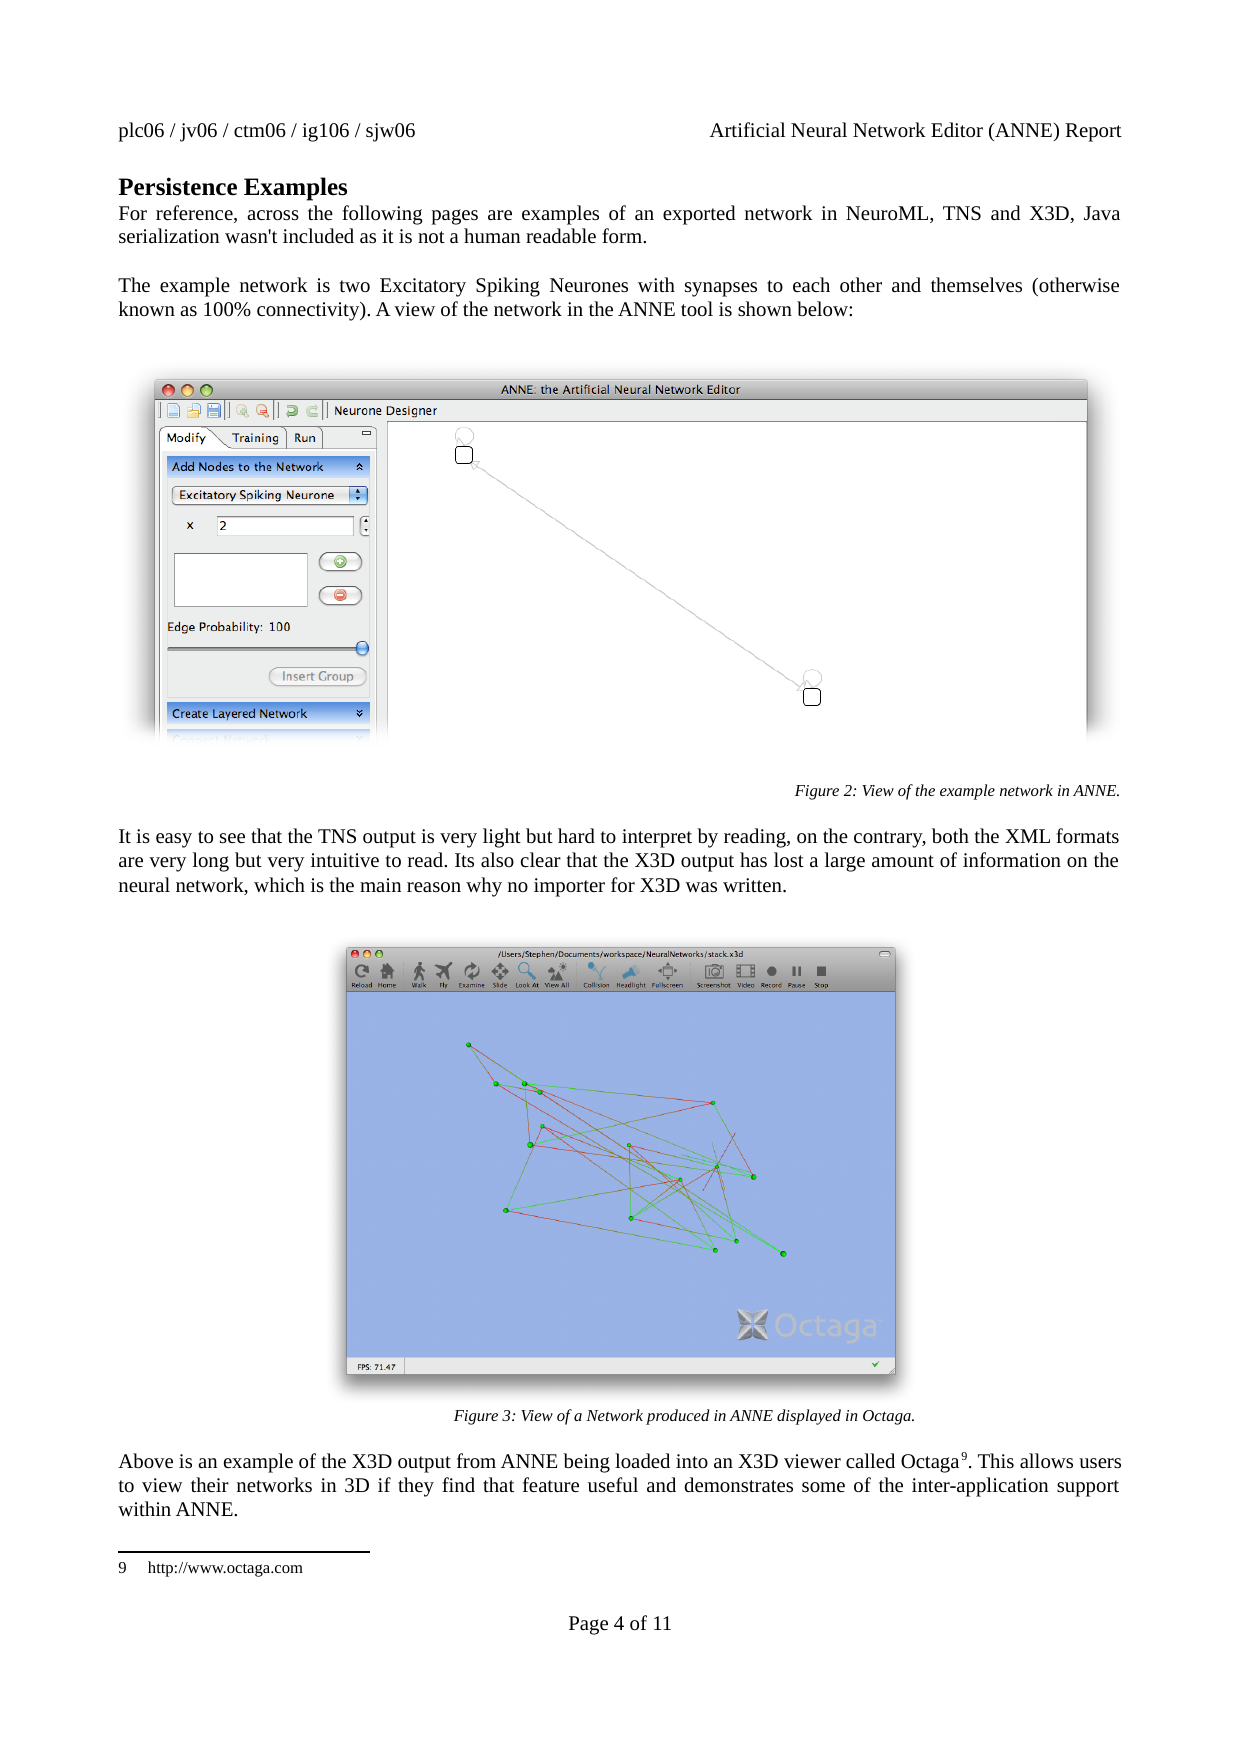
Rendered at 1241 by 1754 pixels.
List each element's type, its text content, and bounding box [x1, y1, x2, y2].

text Figure 3: View of a Network produced in ANNE displayed in Octaga. [323, 1406, 917, 1425]
picture [118, 357, 1123, 782]
text The example network is two Excitatory Spiking Neurones with synapses to each other and themselves (otherwise known as 100% connectivity). A view of the network in the ANNE tool is shown below: [118, 273, 1122, 321]
text http://www.octaga.com [118, 1558, 1122, 1577]
text It is easy to see that the TNS output is very light but hard to interpret by reading, on the contrary, both the XML formats are very long but very intuitive to read. Its also clear that the X3D output has lost a large amount of information on the neural network, which is the main reason why no importer for X3D was written. [118, 824, 1122, 897]
text For reference, across the following pages are examples of an exported network in NeuroML, TNS and X3D, Java serialization wasn't included as it is not a human readable form. [118, 200, 1122, 248]
picture [323, 933, 918, 1406]
text Persistence Examples [118, 172, 1121, 200]
text Above is an example of the X3D output from ANNE being loaded into an X3D viewer called Octaga. This allows users to view their networks in 3D if they find that feature useful and demonstrates some of the inter-application support within ANNE. [118, 1449, 1122, 1521]
text Figure 2: View of the example network in ANNE. [118, 782, 1122, 800]
